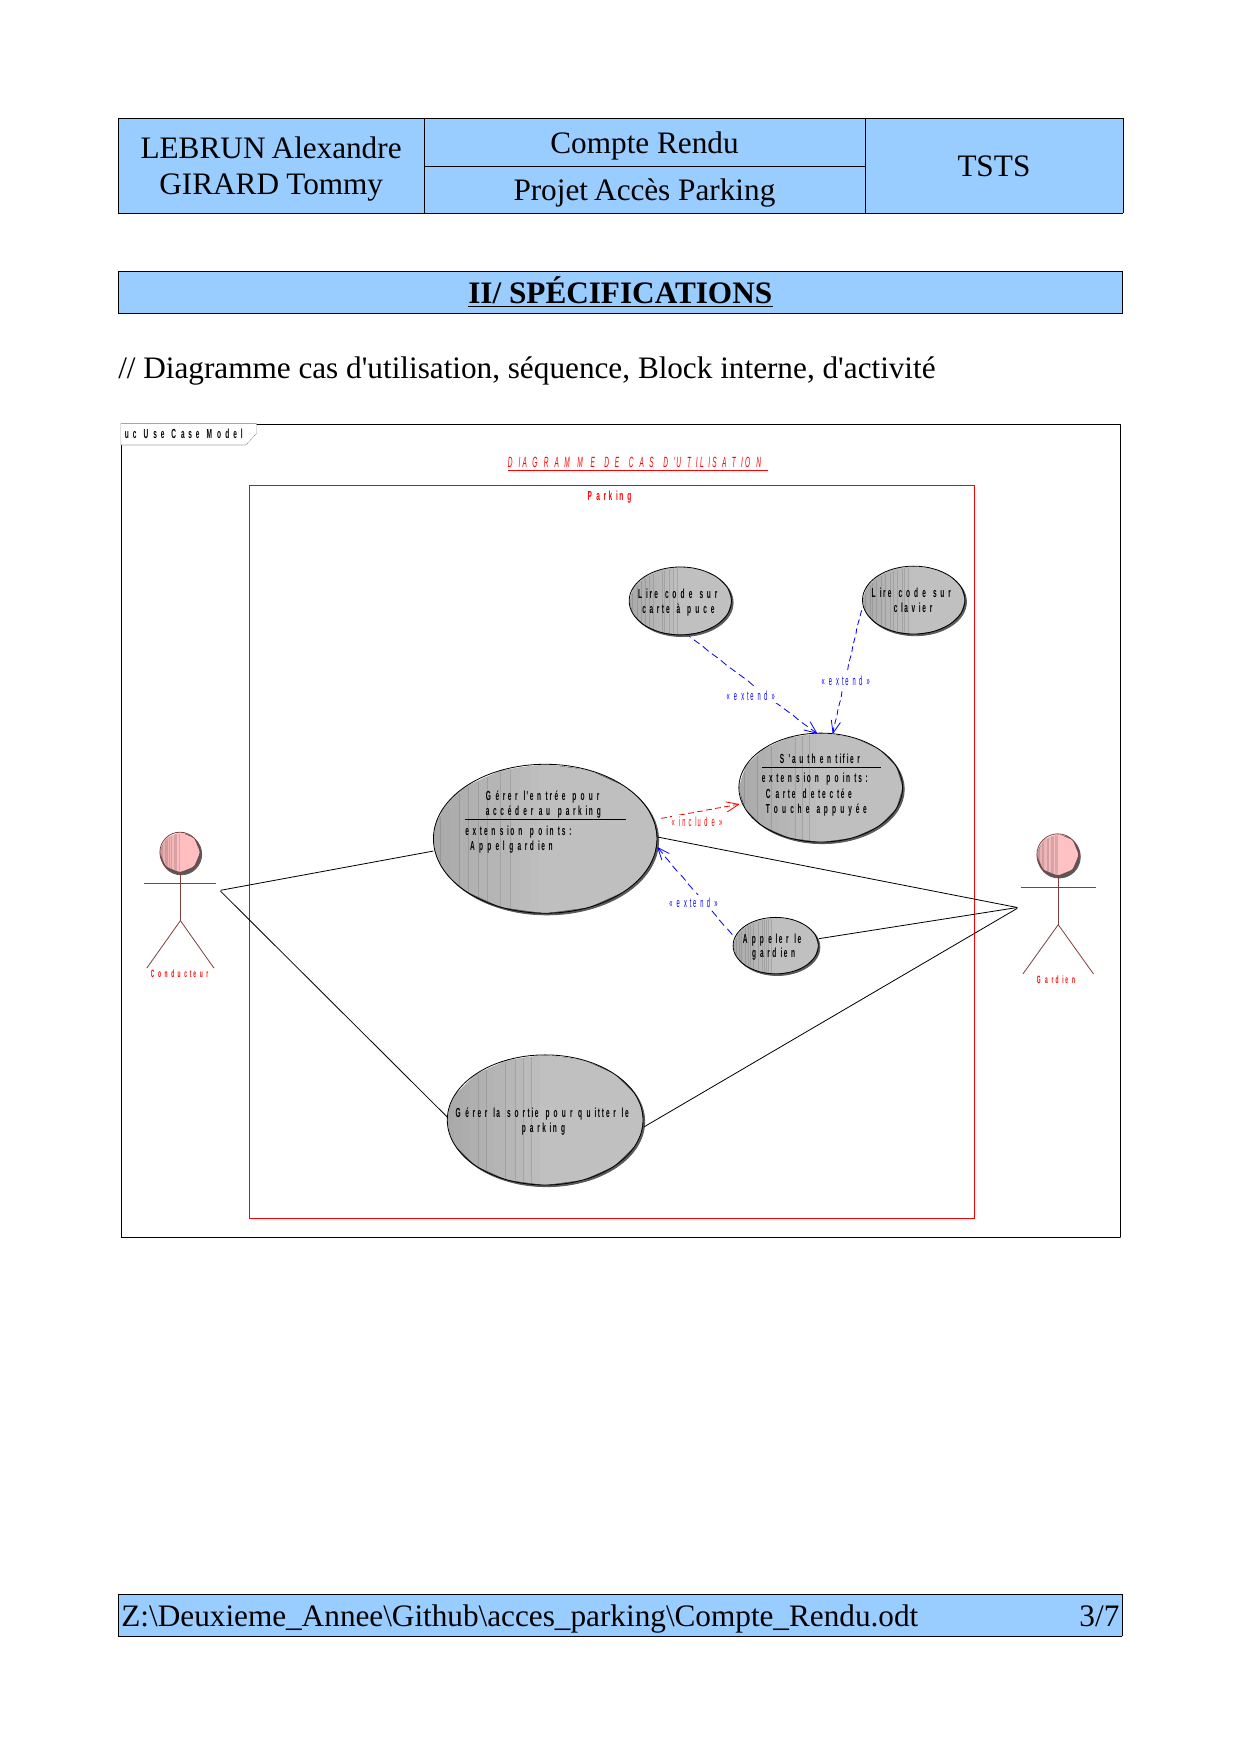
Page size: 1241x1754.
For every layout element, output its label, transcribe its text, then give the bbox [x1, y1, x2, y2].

text // Diagramme cas d'utilisation, séquence, Block interne, d'activité [118, 349, 1122, 385]
text II/ SPÉCIFICATIONS [119, 272, 1122, 313]
